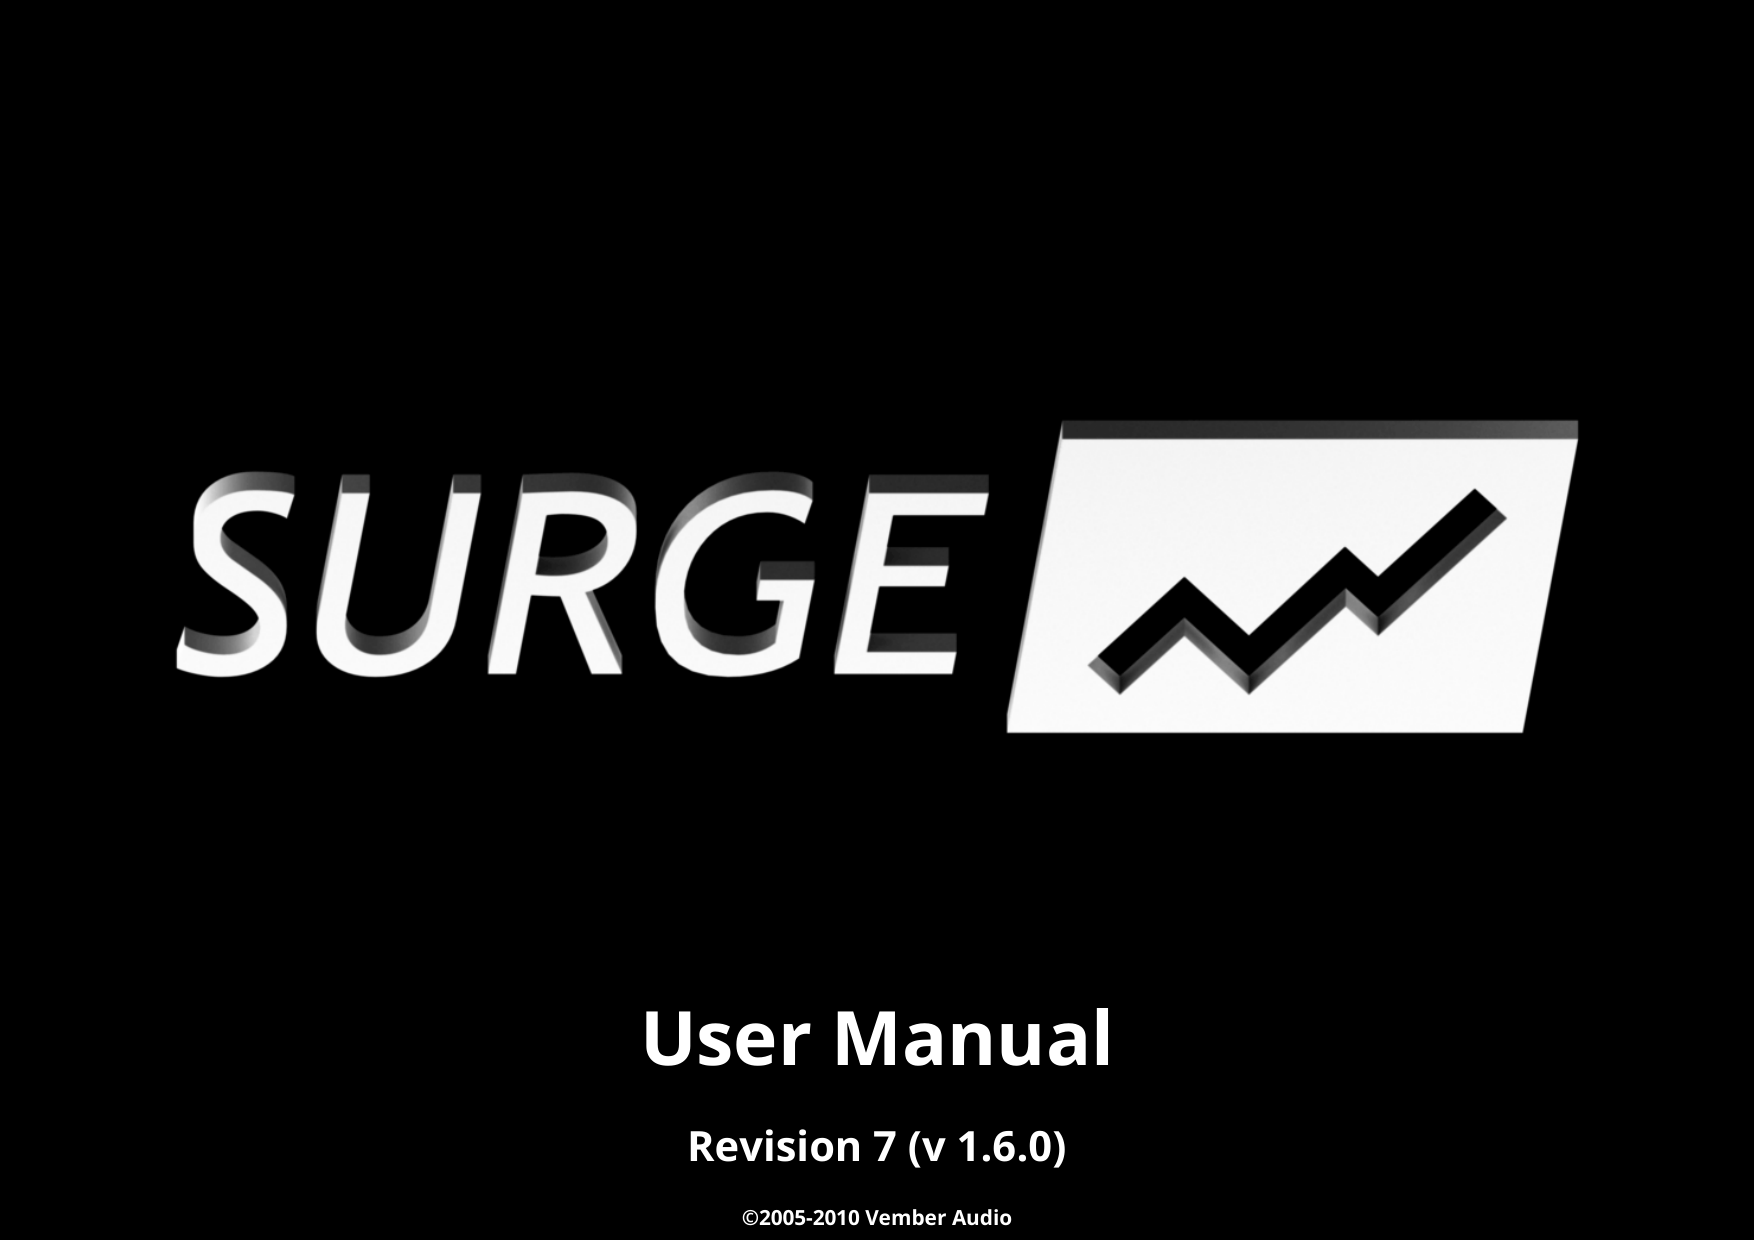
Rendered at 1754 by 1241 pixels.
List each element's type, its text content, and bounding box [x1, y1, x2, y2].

text ©2005-2010 Vember Audio [465, 1203, 1288, 1231]
text User Manual [465, 985, 1288, 1087]
picture [158, 402, 1597, 753]
text Revision 7 (v 1.6.0) [465, 1117, 1288, 1174]
